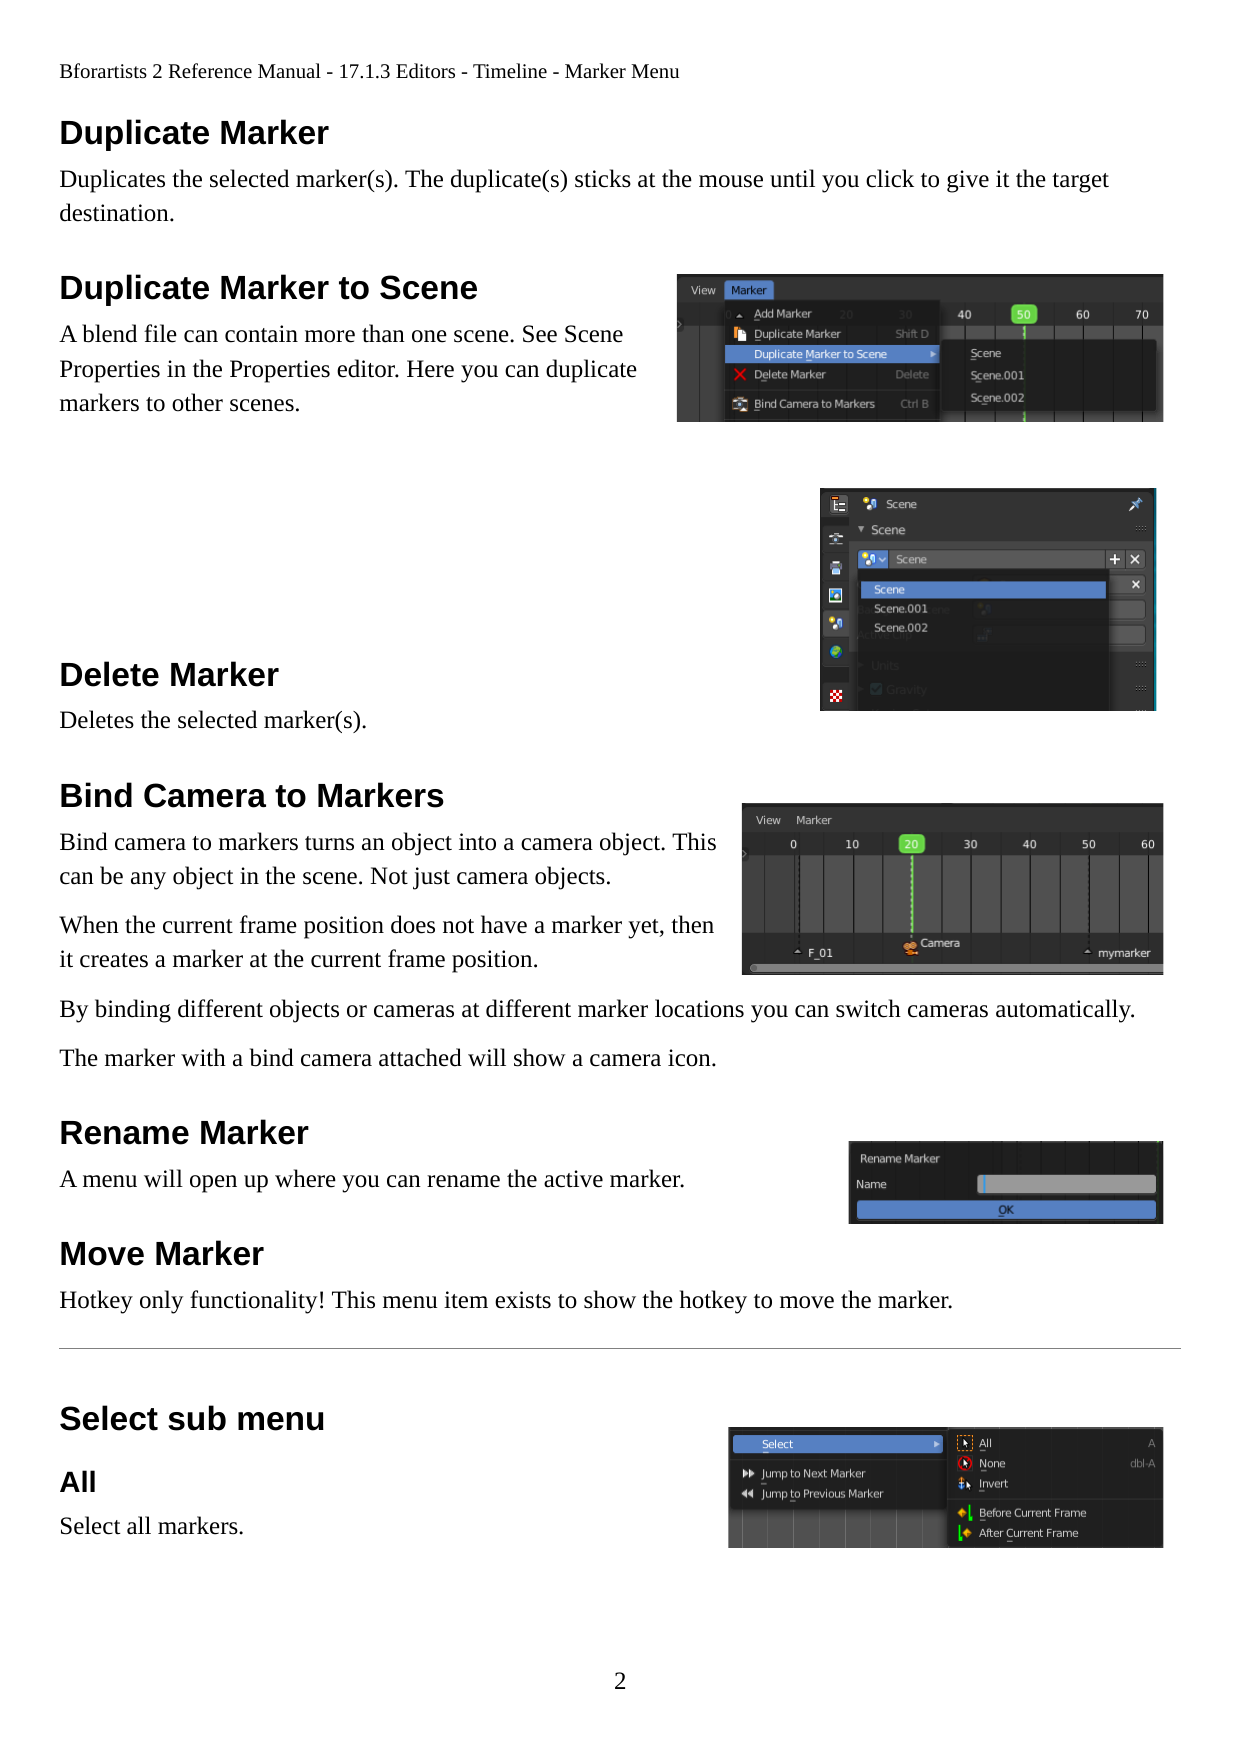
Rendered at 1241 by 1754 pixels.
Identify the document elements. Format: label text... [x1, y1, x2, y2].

subtitle Move Marker [59, 1234, 1181, 1272]
subtitle Duplicate Marker [59, 113, 1181, 151]
text Hotkey only functionality! This menu item exists to show the hotkey to move the marker. [59, 1285, 1181, 1313]
text A blend file can contain more than one scene. See Scene Properties in the Properties editor. Here you can duplicate markers to other scenes. [59, 319, 676, 417]
picture [741, 803, 1164, 975]
subtitle All [59, 1464, 728, 1498]
text [1164, 1511, 1181, 1539]
subtitle [1164, 1464, 1181, 1498]
text Select all markers. [59, 1511, 728, 1539]
picture [820, 488, 1157, 711]
text When the current frame position does not have a marker yet, then it creates a marker at the current frame position. [59, 910, 741, 973]
subtitle Duplicate Marker to Scene [59, 268, 1181, 307]
picture [728, 1427, 1164, 1548]
text A menu will open up where you can rename the active marker. [59, 1164, 848, 1192]
subtitle [1157, 654, 1181, 693]
text Bind camera to markers turns an object into a camera object. This can be any object in the scene. Not just camera objects. [59, 827, 741, 890]
text By binding different objects or cameras at different marker locations you can switch cameras automatically. [59, 994, 1181, 1022]
subtitle Rename Marker [59, 1113, 1181, 1151]
text The marker with a bind camera attached will show a camera icon. [59, 1043, 1181, 1071]
text Deletes the selected marker(s). [59, 706, 1181, 734]
subtitle Bind Camera to Markers [59, 775, 1181, 814]
picture [676, 274, 1164, 422]
text Duplicates the selected marker(s). The duplicate(s) sticks at the mouse until you click to give it the target destination. [59, 164, 1181, 227]
subtitle Delete Marker [59, 654, 820, 693]
subtitle Select sub menu [59, 1399, 1181, 1437]
picture [848, 1141, 1164, 1224]
